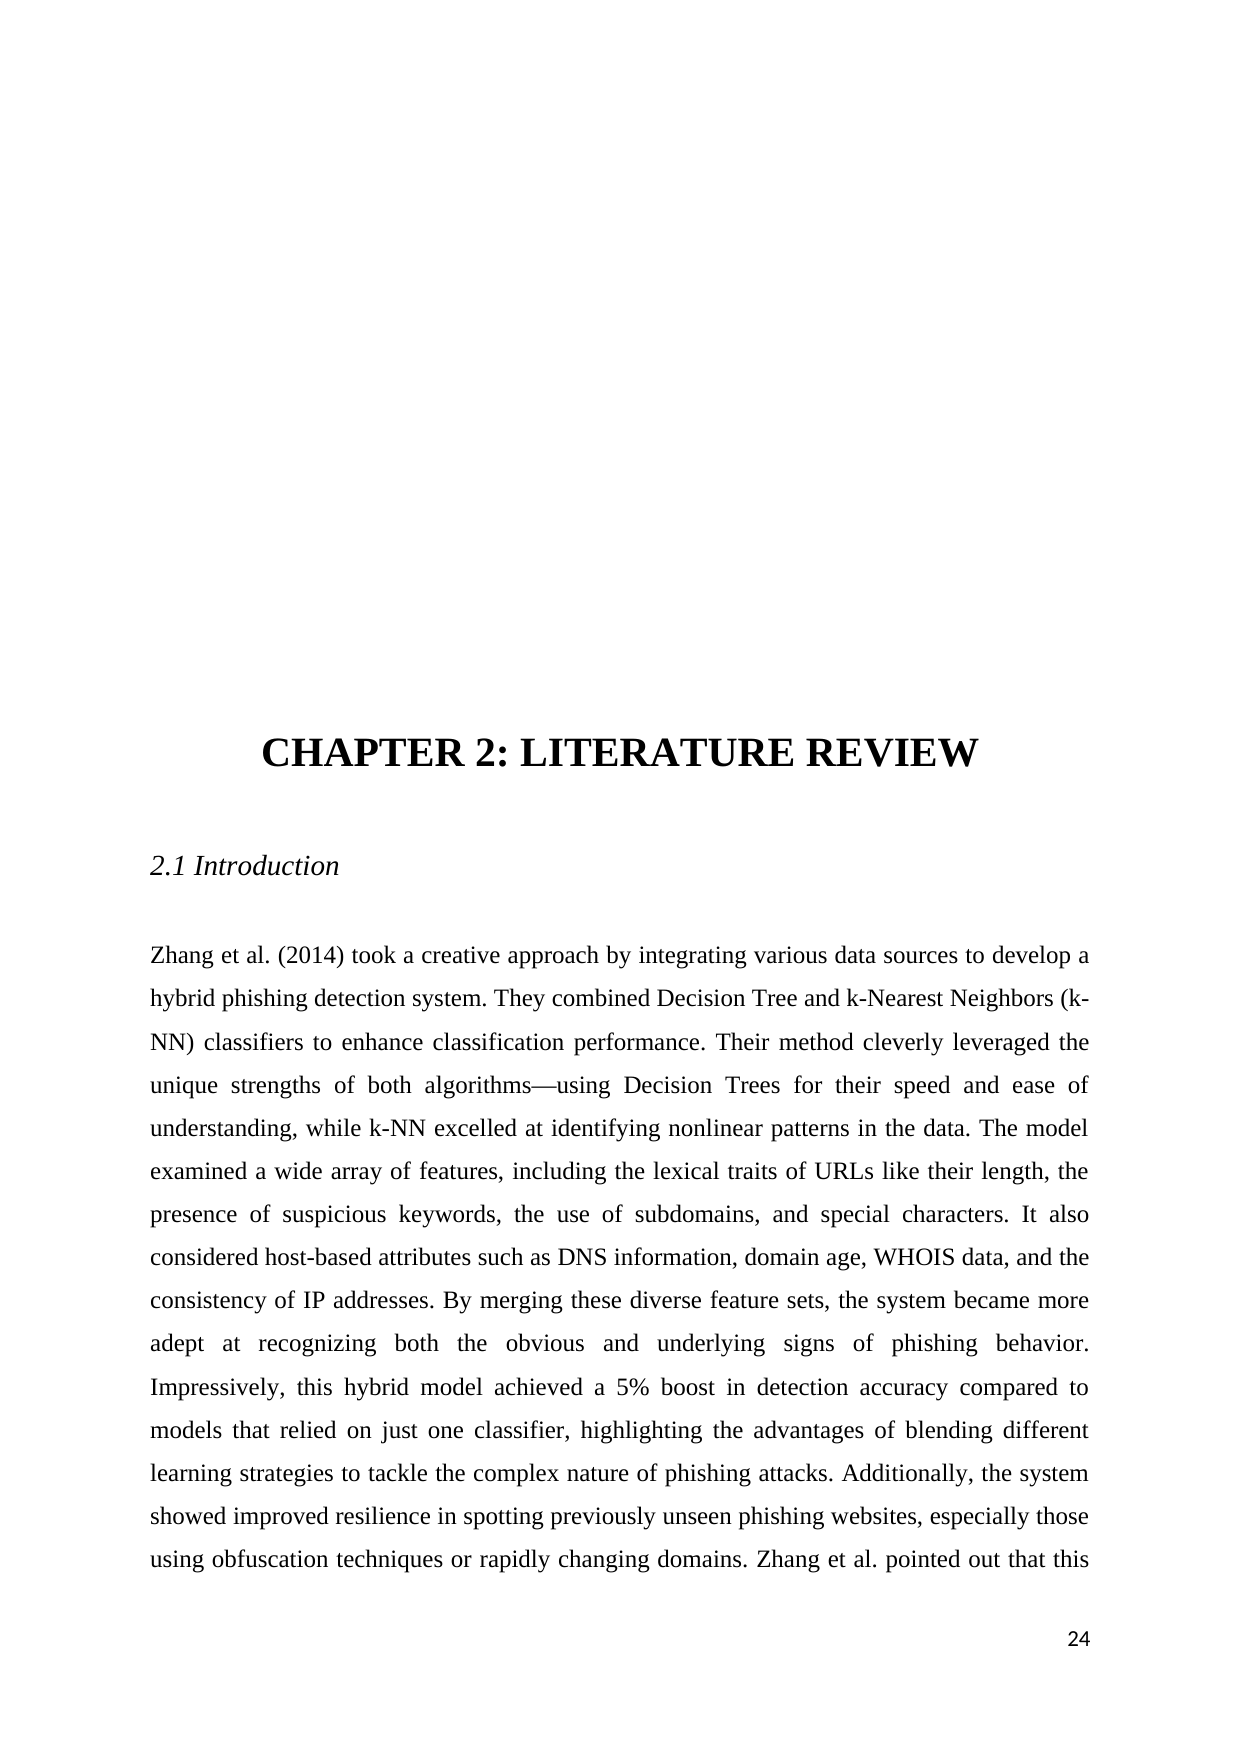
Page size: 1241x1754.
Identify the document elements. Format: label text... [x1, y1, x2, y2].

text Zhang et al. (2014) took a creative approach by integrating various data sources to develop a hybrid phishing detection system. They combined Decision Tree and k-Nearest Neighbors (k-NN) classifiers to enhance classification performance. Their method cleverly leveraged the unique strengths of both algorithms—using Decision Trees for their speed and ease of understanding, while k-NN excelled at identifying nonlinear patterns in the data. The model examined a wide array of features, including the lexical traits of URLs like their length, the presence of suspicious keywords, the use of subdomains, and special characters. It also considered host-based attributes such as DNS information, domain age, WHOIS data, and the consistency of IP addresses. By merging these diverse feature sets, the system became more adept at recognizing both the obvious and underlying signs of phishing behavior. Impressively, this hybrid model achieved a 5% boost in detection accuracy compared to models that relied on just one classifier, highlighting the advantages of blending different learning strategies to tackle the complex nature of phishing attacks. Additionally, the system showed improved resilience in spotting previously unseen phishing websites, especially those using obfuscation techniques or rapidly changing domains. Zhang et al. pointed out that this [150, 940, 1090, 1573]
text 2.1 Introduction [150, 848, 1090, 882]
text CHAPTER 2: LITERATURE REVIEW [150, 727, 1090, 775]
